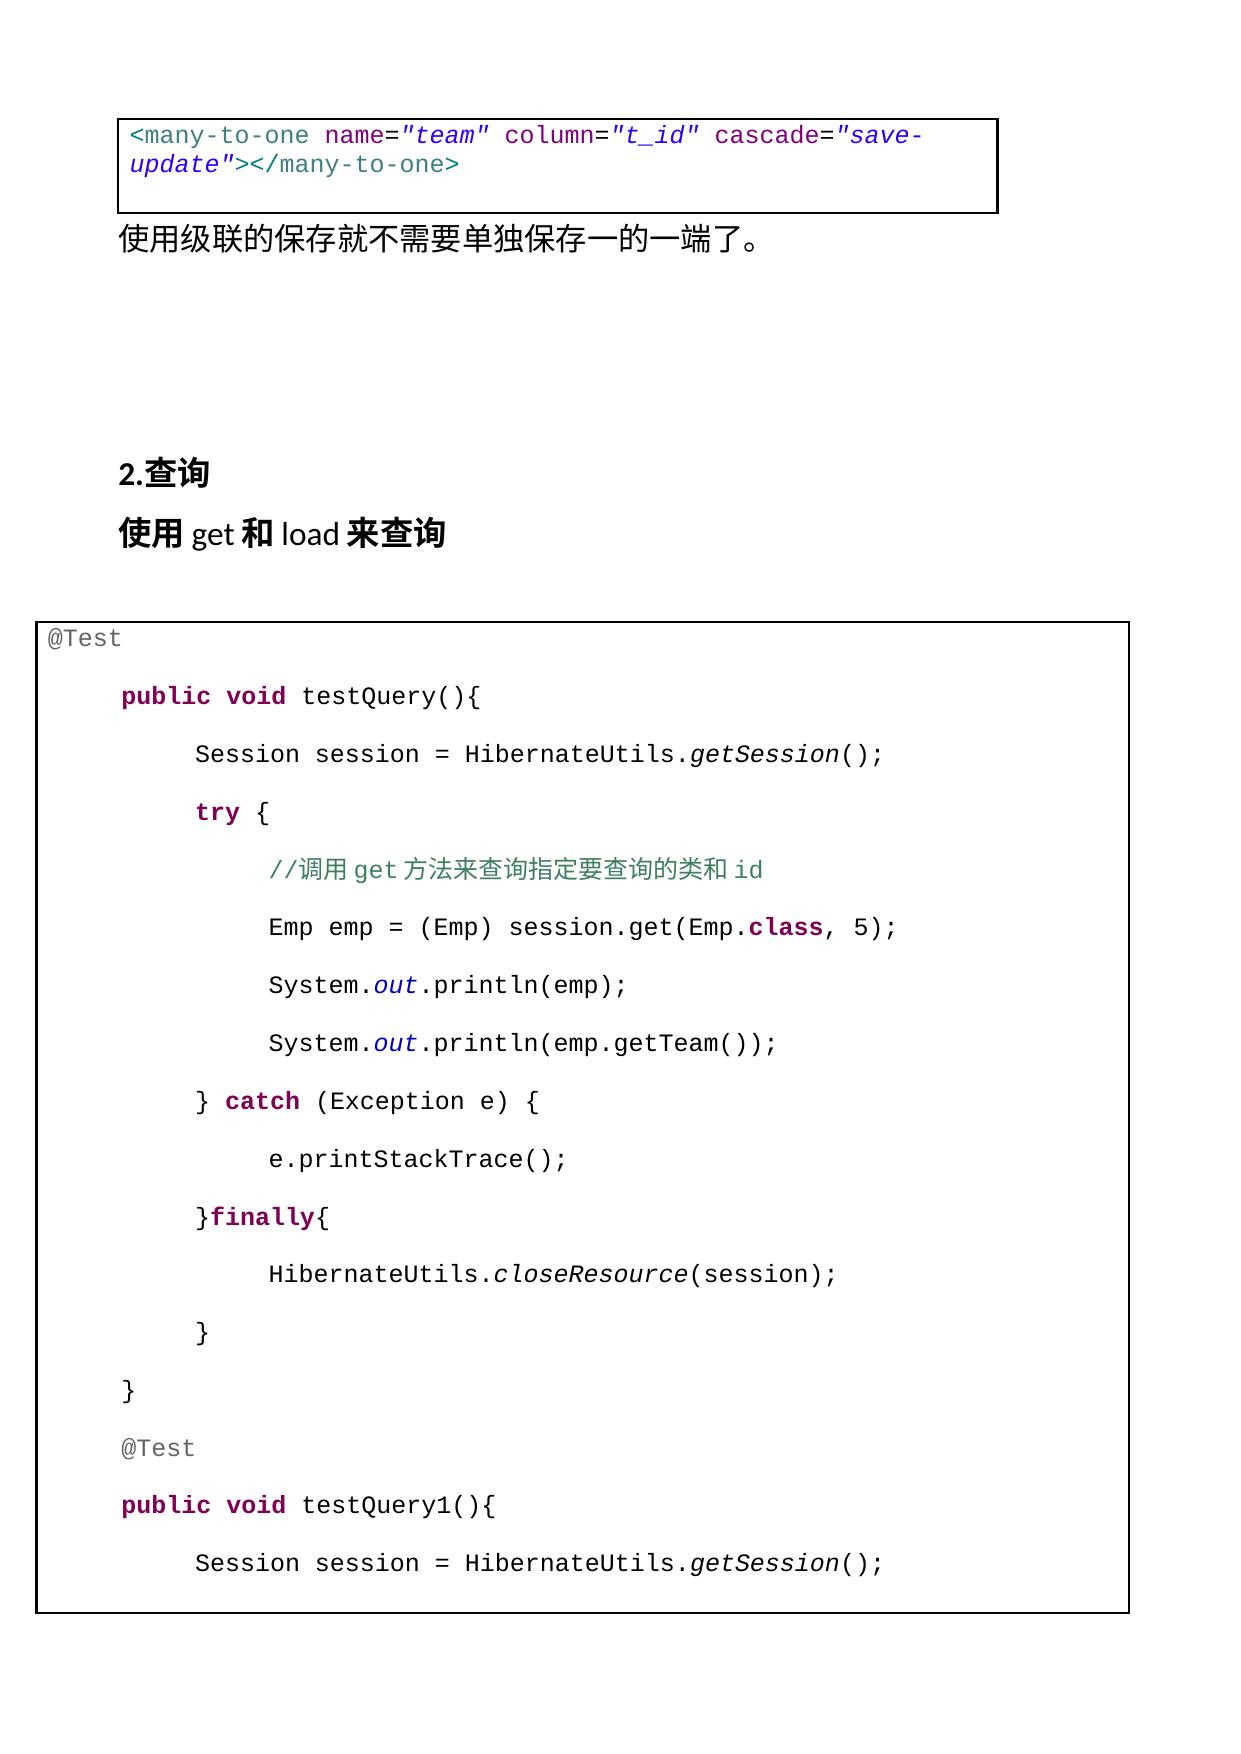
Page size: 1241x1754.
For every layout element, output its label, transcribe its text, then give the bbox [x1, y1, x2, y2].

table_header <many-to-one name="team" column="t_id" cascade="save-update"></many-to-one> [119, 120, 996, 212]
text 使用get和load来查询 [118, 507, 1122, 555]
text 使用级联的保存就不需要单独保存一的一端了。 [118, 214, 1122, 259]
table_header @Test public void testQuery(){ Session session = HibernateUtils.getSession(); try { //调用get方法来查询指定要查询的类和id Emp emp = (Emp) session.get(Emp.class, 5); System.out.println(emp); System.out.println(emp.getTeam()); } catch (Exception e) { e.printStackTrace(); }finally{ HibernateUtils.closeResource(session); } } @Test public void testQuery1(){ Session session = HibernateUtils.getSession(); [38, 623, 1128, 1612]
subtitle 2.查询 [118, 446, 1122, 494]
